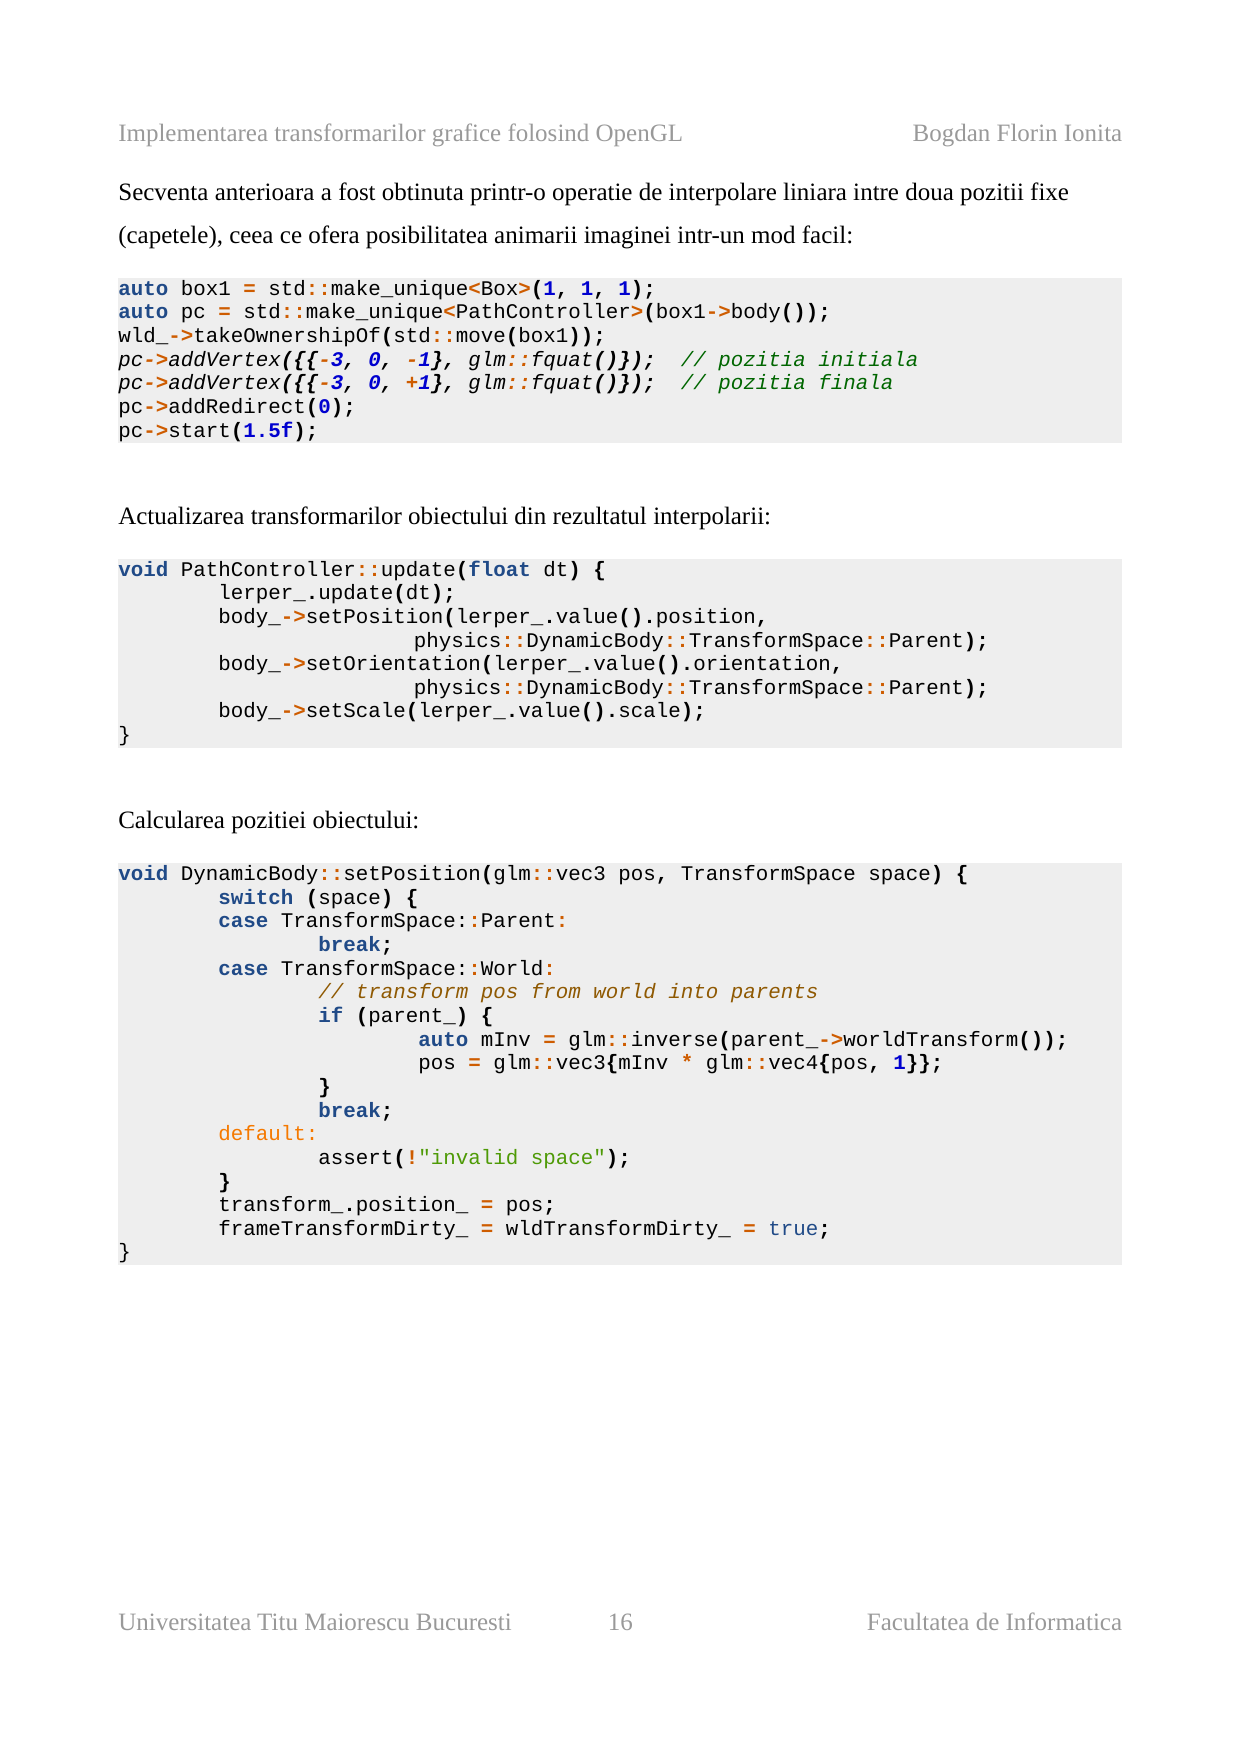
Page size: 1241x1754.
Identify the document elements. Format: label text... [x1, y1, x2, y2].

text } [118, 1171, 1122, 1194]
text pc->addVertex({{-3, 0, +1}, glm::fquat()}); // pozitia finala [118, 372, 1122, 396]
text auto mInv = glm::inverse(parent_->worldTransform()); [118, 1029, 1122, 1052]
text body_->setOrientation(lerper_.value().orientation, [118, 653, 1122, 677]
text void PathController::update(float dt) { [118, 559, 1122, 582]
text assert(!"invalid space"); [118, 1147, 1122, 1171]
text auto pc = std::make_unique<PathController>(box1->body()); [118, 301, 1122, 325]
text auto box1 = std::make_unique<Box>(1, 1, 1); [118, 278, 1122, 301]
text wld_->takeOwnershipOf(std::move(box1)); [118, 325, 1122, 349]
text switch (space) { [118, 887, 1122, 911]
text pc->addVertex({{-3, 0, -1}, glm::fquat()}); // pozitia initiala [118, 349, 1122, 372]
text pos = glm::vec3{mInv * glm::vec4{pos, 1}}; [118, 1052, 1122, 1076]
text } [118, 1242, 1122, 1265]
text frameTransformDirty_ = wldTransformDirty_ = true; [118, 1218, 1122, 1242]
text if (parent_) { [118, 1005, 1122, 1029]
text case TransformSpace::Parent: [118, 911, 1122, 934]
text Secventa anterioara a fost obtinuta printr-o operatie de interpolare liniara intre doua pozitii fixe (capetele), ceea ce ofera posibilitatea animarii imaginei intr-un mod facil: [118, 177, 1122, 249]
text body_->setScale(lerper_.value().scale); [118, 701, 1122, 724]
text // transform pos from world into parents [118, 981, 1122, 1005]
text default: [118, 1123, 1122, 1147]
text body_->setPosition(lerper_.value().position, [118, 606, 1122, 629]
text case TransformSpace::World: [118, 958, 1122, 981]
text break; [118, 1100, 1122, 1123]
text Actualizarea transformarilor obiectului din rezultatul interpolarii: [118, 501, 1122, 530]
text pc->addRedirect(0); [118, 396, 1122, 419]
text } [118, 724, 1122, 748]
text Calcularea pozitiei obiectului: [118, 806, 1122, 834]
text lerper_.update(dt); [118, 582, 1122, 606]
text } [118, 1076, 1122, 1100]
text break; [118, 934, 1122, 958]
text physics::DynamicBody::TransformSpace::Parent); [118, 677, 1122, 701]
text void DynamicBody::setPosition(glm::vec3 pos, TransformSpace space) { [118, 863, 1122, 887]
text transform_.position_ = pos; [118, 1194, 1122, 1218]
text pc->start(1.5f); [118, 419, 1122, 443]
text physics::DynamicBody::TransformSpace::Parent); [118, 629, 1122, 653]
